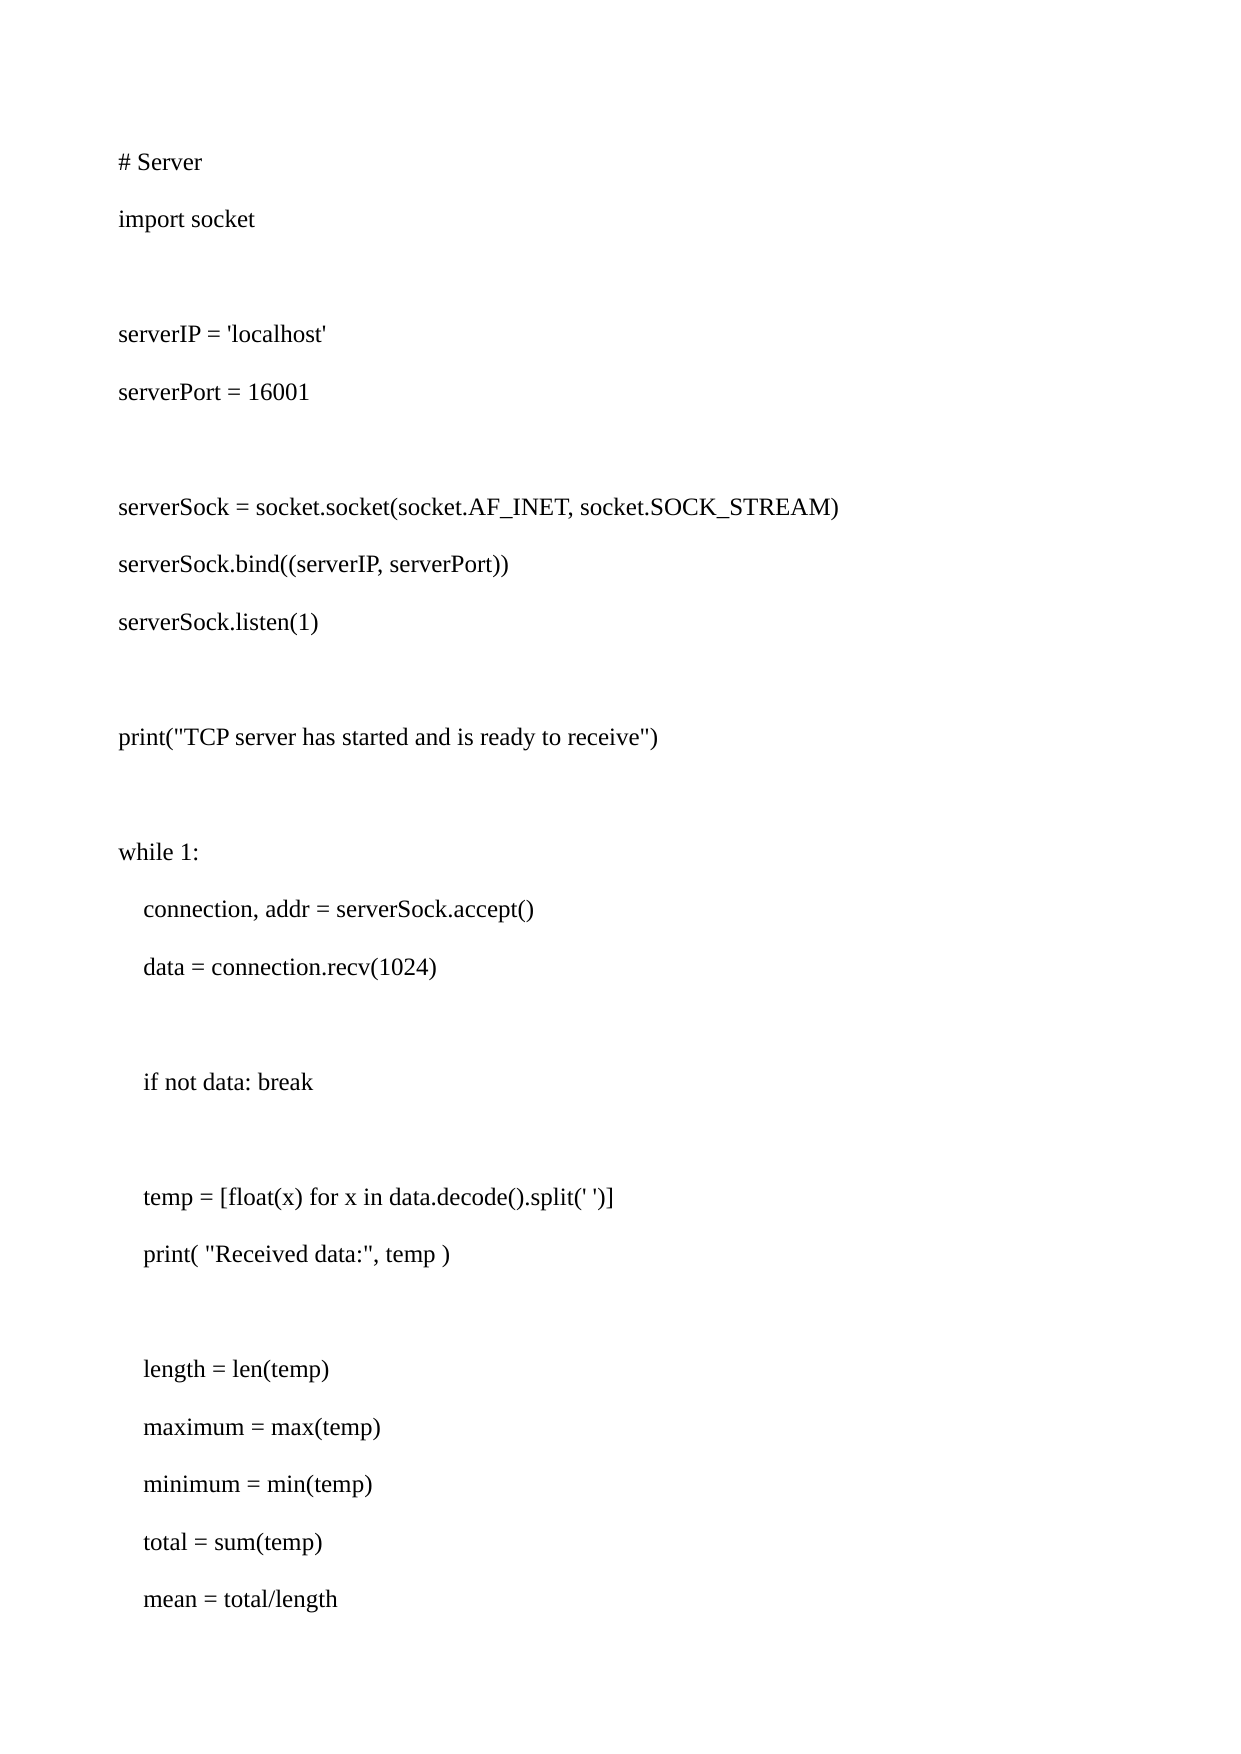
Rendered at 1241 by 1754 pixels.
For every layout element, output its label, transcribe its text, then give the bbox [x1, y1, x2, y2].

text while 1: [118, 837, 1122, 866]
text serverSock = socket.socket(socket.AF_INET, socket.SOCK_STREAM) [118, 492, 1122, 521]
text if not data: break [118, 1067, 1122, 1096]
text serverSock.bind((serverIP, serverPort)) [118, 549, 1122, 578]
text temp = [float(x) for x in data.decode().split(' ')] [118, 1182, 1122, 1211]
text connection, addr = serverSock.accept() [118, 894, 1122, 923]
text serverSock.listen(1) [118, 607, 1122, 636]
text import socket [118, 204, 1122, 233]
text serverPort = 16001 [118, 377, 1122, 406]
text data = connection.recv(1024) [118, 952, 1122, 981]
text total = sum(temp) [118, 1527, 1122, 1556]
text # Server [118, 147, 1122, 176]
text maximum = max(temp) [118, 1412, 1122, 1441]
text minimum = min(temp) [118, 1469, 1122, 1498]
text print( "Received data:", temp ) [118, 1239, 1122, 1268]
text print("TCP server has started and is ready to receive") [118, 722, 1122, 751]
text mean = total/length [118, 1584, 1122, 1613]
text serverIP = 'localhost' [118, 319, 1122, 348]
text length = len(temp) [118, 1354, 1122, 1383]
